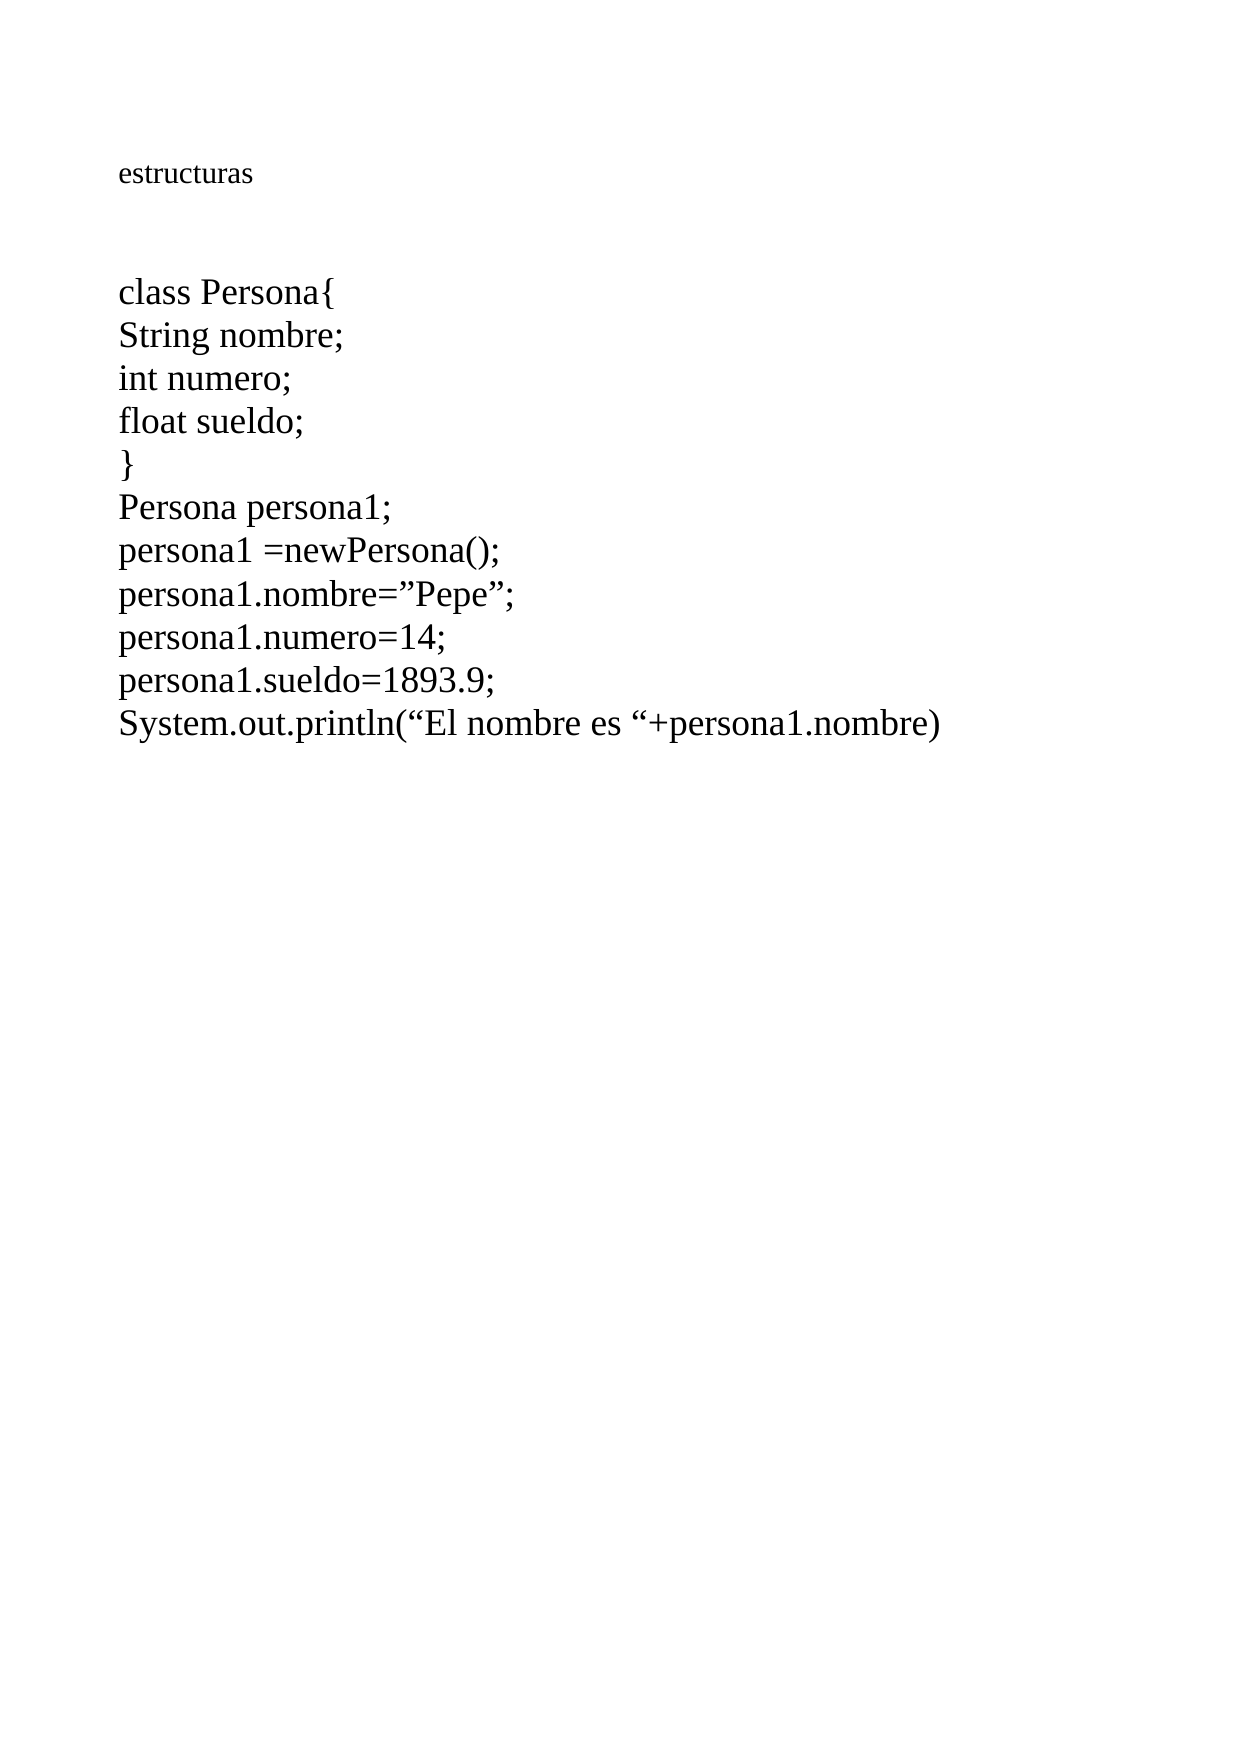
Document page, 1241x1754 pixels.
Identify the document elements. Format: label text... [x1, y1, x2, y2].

text float sueldo; [118, 398, 1122, 442]
text persona1.numero=14; [118, 614, 1122, 657]
text persona1 =newPersona(); [118, 528, 1122, 571]
text System.out.println(“El nombre es “+persona1.nombre) [118, 700, 1122, 743]
text String nombre; [118, 312, 1122, 355]
text persona1.sueldo=1893.9; [118, 657, 1122, 700]
text int numero; [118, 355, 1122, 398]
text } [118, 442, 1122, 485]
text Persona persona1; [118, 485, 1122, 528]
text estructuras [118, 154, 1122, 190]
text persona1.nombre=”Pepe”; [118, 571, 1122, 614]
text class Persona{ [118, 269, 1122, 312]
